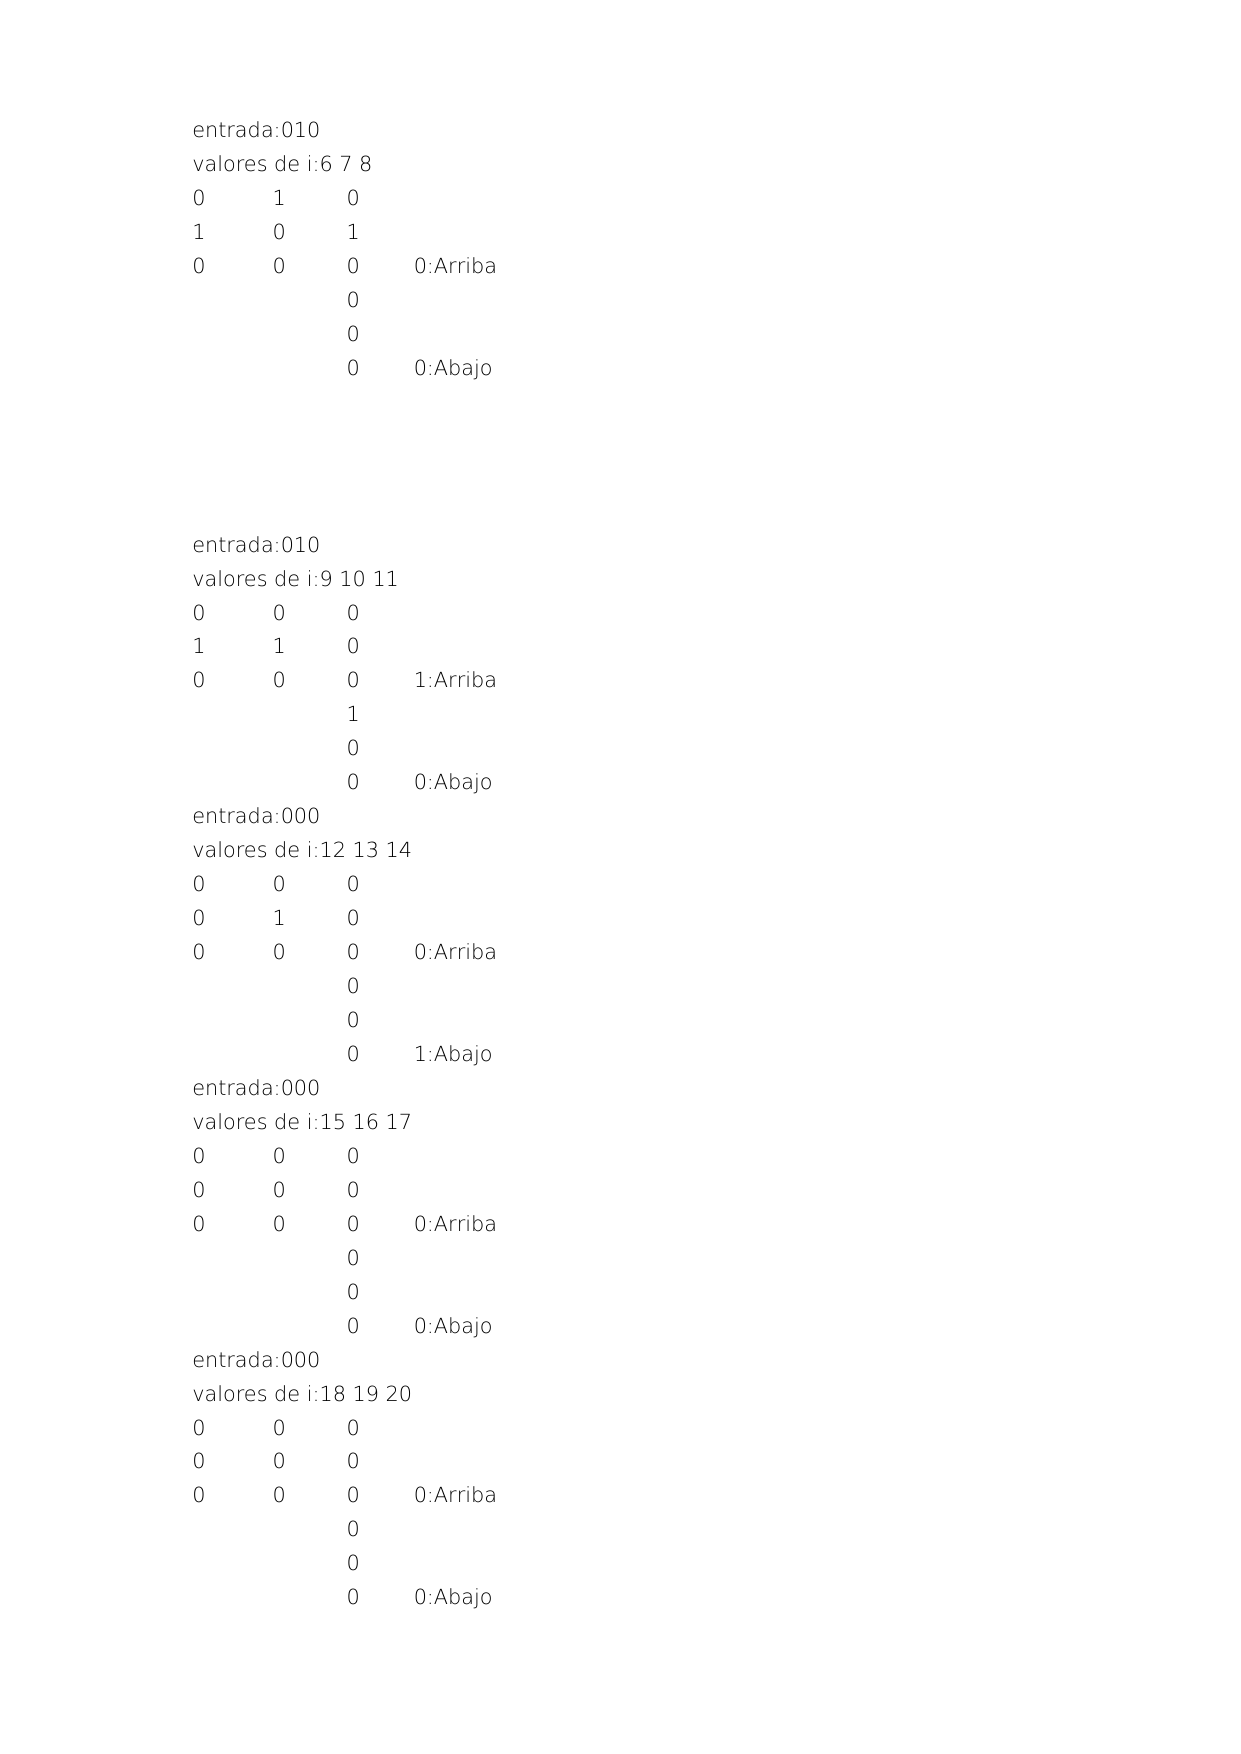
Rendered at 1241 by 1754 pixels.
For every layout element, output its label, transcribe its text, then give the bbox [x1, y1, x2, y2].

text 0 0 0 0:Arriba [192, 1483, 1064, 1508]
text 0 1 0 [192, 186, 1064, 210]
text valores de i:9 10 11 [192, 567, 1064, 591]
text 0 0:Abajo [192, 770, 1064, 794]
text 1 [192, 702, 1064, 727]
text 0 [192, 974, 1064, 998]
text 0 0 0 0:Arriba [192, 254, 1064, 278]
text 0 [192, 322, 1064, 346]
text 0 0 0 [192, 1144, 1064, 1168]
text 0 [192, 1246, 1064, 1270]
text 0 0 0 [192, 601, 1064, 625]
text valores de i:6 7 8 [192, 152, 1064, 176]
text 0 [192, 1008, 1064, 1032]
text 0 0 0 0:Arriba [192, 1212, 1064, 1236]
text 0 0:Abajo [192, 356, 1064, 380]
text 0 [192, 1517, 1064, 1542]
text 0 0 0 [192, 872, 1064, 896]
text entrada:010 [192, 118, 1064, 142]
text 0 0 0 [192, 1449, 1064, 1474]
text 0 1 0 [192, 906, 1064, 930]
text 0 0 0 [192, 1178, 1064, 1202]
text 1 0 1 [192, 220, 1064, 244]
text valores de i:18 19 20 [192, 1382, 1064, 1406]
text entrada:000 [192, 1348, 1064, 1372]
text entrada:010 [192, 533, 1064, 557]
text 0 [192, 736, 1064, 761]
text 0 0:Abajo [192, 1314, 1064, 1338]
text 1 1 0 [192, 634, 1064, 659]
text 0 0 0 0:Arriba [192, 940, 1064, 964]
text valores de i:12 13 14 [192, 838, 1064, 862]
text 0 [192, 288, 1064, 312]
text 0 1:Abajo [192, 1042, 1064, 1066]
text entrada:000 [192, 1076, 1064, 1100]
text valores de i:15 16 17 [192, 1110, 1064, 1134]
text 0 0 0 1:Arriba [192, 668, 1064, 693]
text 0 0:Abajo [192, 1585, 1064, 1609]
text entrada:000 [192, 804, 1064, 828]
text 0 [192, 1280, 1064, 1304]
text 0 [192, 1551, 1064, 1576]
text 0 0 0 [192, 1416, 1064, 1440]
